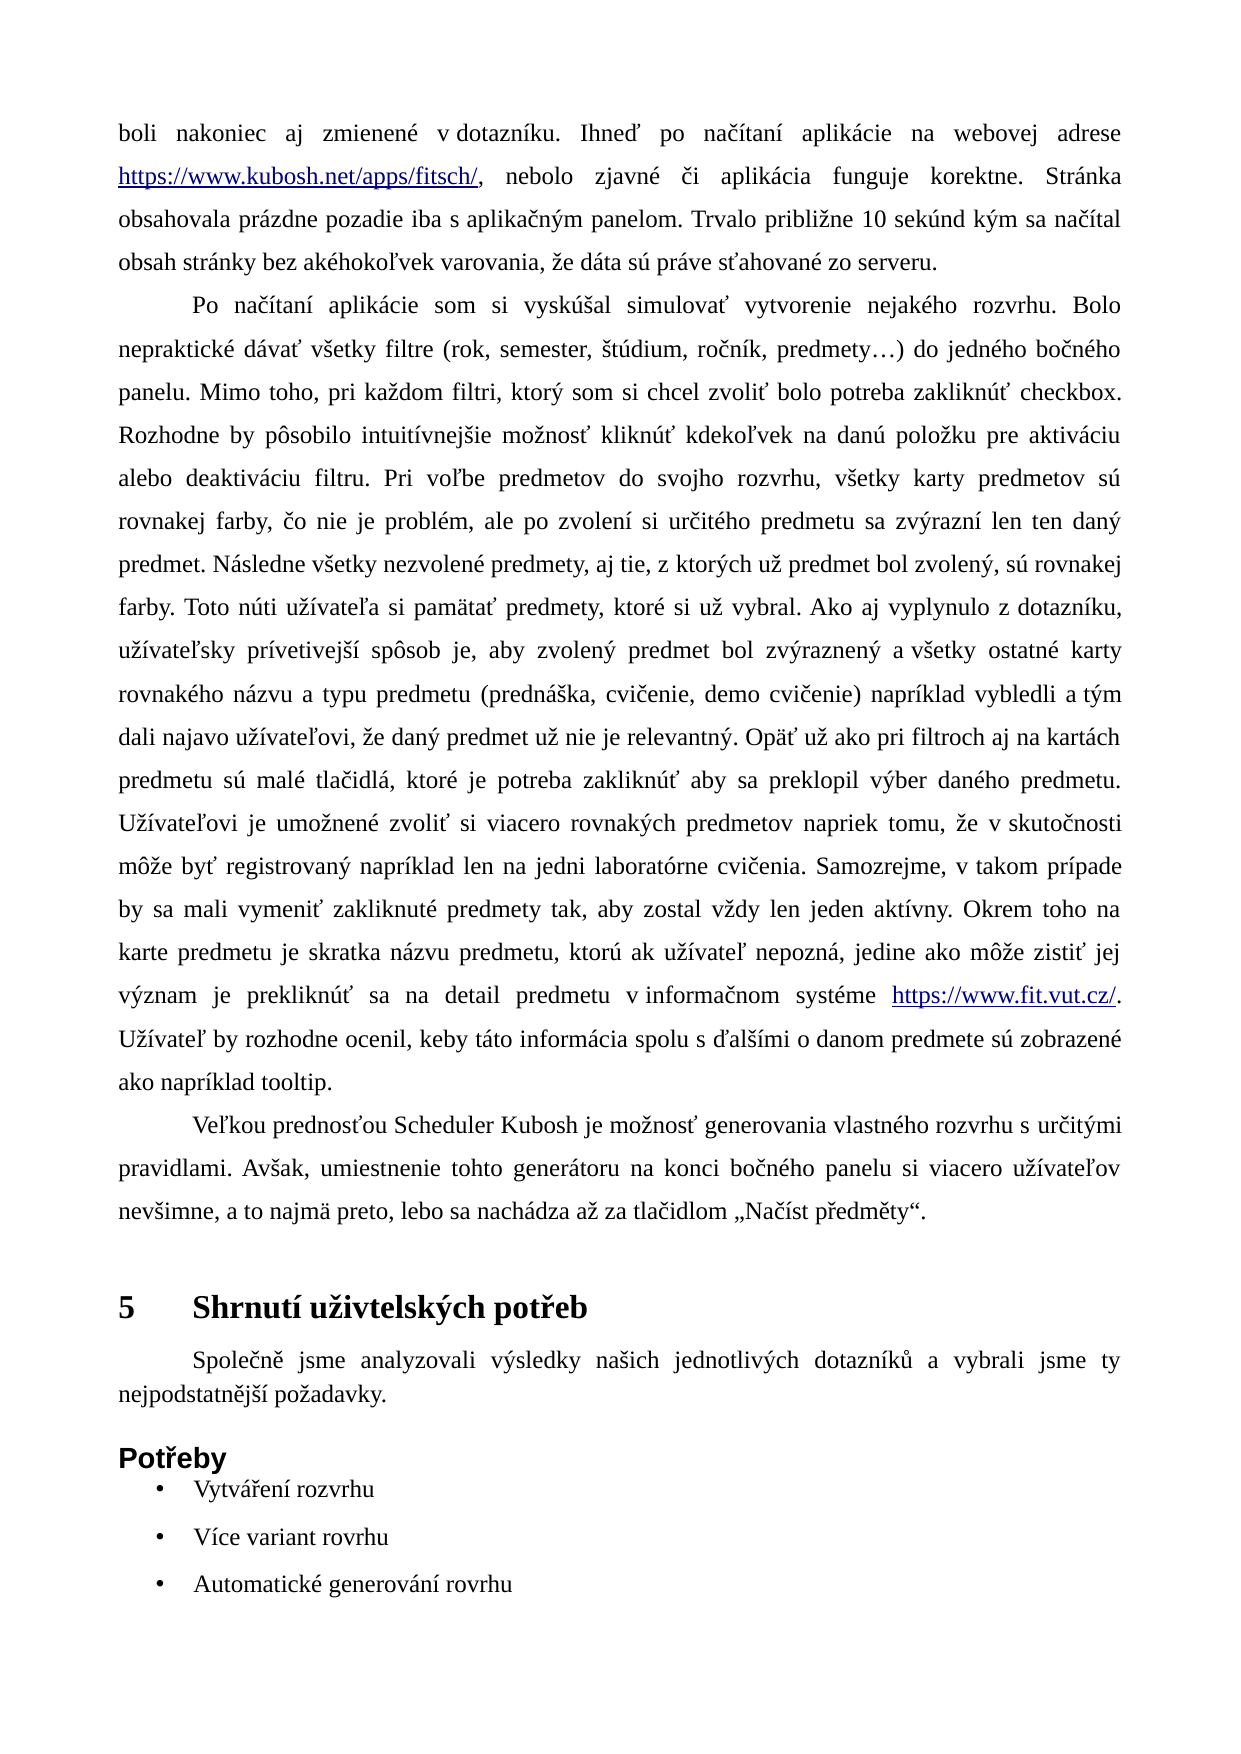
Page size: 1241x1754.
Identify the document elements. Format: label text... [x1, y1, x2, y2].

text boli nakoniec aj zmienené v dotazníku. Ihneď po načítaní aplikácie na webovej adrese https://www.kubosh.net/apps/fitsch/, nebolo zjavné či aplikácia funguje korektne. Stránka obsahovala prázdne pozadie iba s aplikačným panelom. Trvalo približne 10 sekúnd kým sa načítal obsah stránky bez akéhokoľvek varovania, že dáta sú práve sťahované zo serveru. [118, 118, 1122, 276]
text Společně jsme analyzovali výsledky našich jednotlivých dotazníků a vybrali jsme ty nejpodstatnější požadavky. [118, 1346, 1122, 1407]
text Po načítaní aplikácie som si vyskúšal simulovať vytvorenie nejakého rozvrhu. Bolo nepraktické dávať všetky filtre (rok, semester, štúdium, ročník, predmety…) do jedného bočného panelu. Mimo toho, pri každom filtri, ktorý som si chcel zvoliť bolo potreba zakliknúť checkbox. Rozhodne by pôsobilo intuitívnejšie možnosť kliknúť kdekoľvek na danú položku pre aktiváciu alebo deaktiváciu filtru. Pri voľbe predmetov do svojho rozvrhu, všetky karty predmetov sú rovnakej farby, čo nie je problém, ale po zvolení si určitého predmetu sa zvýrazní len ten daný predmet. Následne všetky nezvolené predmety, aj tie, z ktorých už predmet bol zvolený, sú rovnakej farby. Toto núti užívateľa si pamätať predmety, ktoré si už vybral. Ako aj vyplynulo z dotazníku, užívateľsky prívetivejší spôsob je, aby zvolený predmet bol zvýraznený a všetky ostatné karty rovnakého názvu a typu predmetu (prednáška, cvičenie, demo cvičenie) napríklad vybledli a tým dali najavo užívateľovi, že daný predmet už nie je relevantný. Opäť už ako pri filtroch aj na kartách predmetu sú malé tlačidlá, ktoré je potreba zakliknúť aby sa preklopil výber daného predmetu. Užívateľovi je umožnené zvoliť si viacero rovnakých predmetov napriek tomu, že v skutočnosti môže byť registrovaný napríklad len na jedni laboratórne cvičenia. Samozrejme, v takom prípade by sa mali vymeniť zakliknuté predmety tak, aby zostal vždy len jeden aktívny. Okrem toho na karte predmetu je skratka názvu predmetu, ktorú ak užívateľ nepozná, jedine ako môže zistiť jej význam je prekliknúť sa na detail predmetu v informačnom systéme https://www.fit.vut.cz/. Užívateľ by rozhodne ocenil, keby táto informácia spolu s ďalšími o danom predmete sú zobrazené ako napríklad tooltip. [118, 291, 1122, 1096]
text Potřeby [118, 1441, 1122, 1474]
text Veľkou prednosťou Scheduler Kubosh je možnosť generovania vlastného rozvrhu s určitými pravidlami. Avšak, umiestnenie tohto generátoru na konci bočného panelu si viacero užívateľov nevšimne, a to najmä preto, lebo sa nachádza až za tlačidlom „Načíst předměty“. [118, 1110, 1122, 1225]
subtitle Shrnutí uživtelských potřeb [118, 1287, 1122, 1325]
list Vytváření rozvrhu [156, 1474, 1122, 1503]
list Automatické generování rovrhu [156, 1569, 1122, 1598]
list Více variant rovrhu [156, 1522, 1122, 1551]
